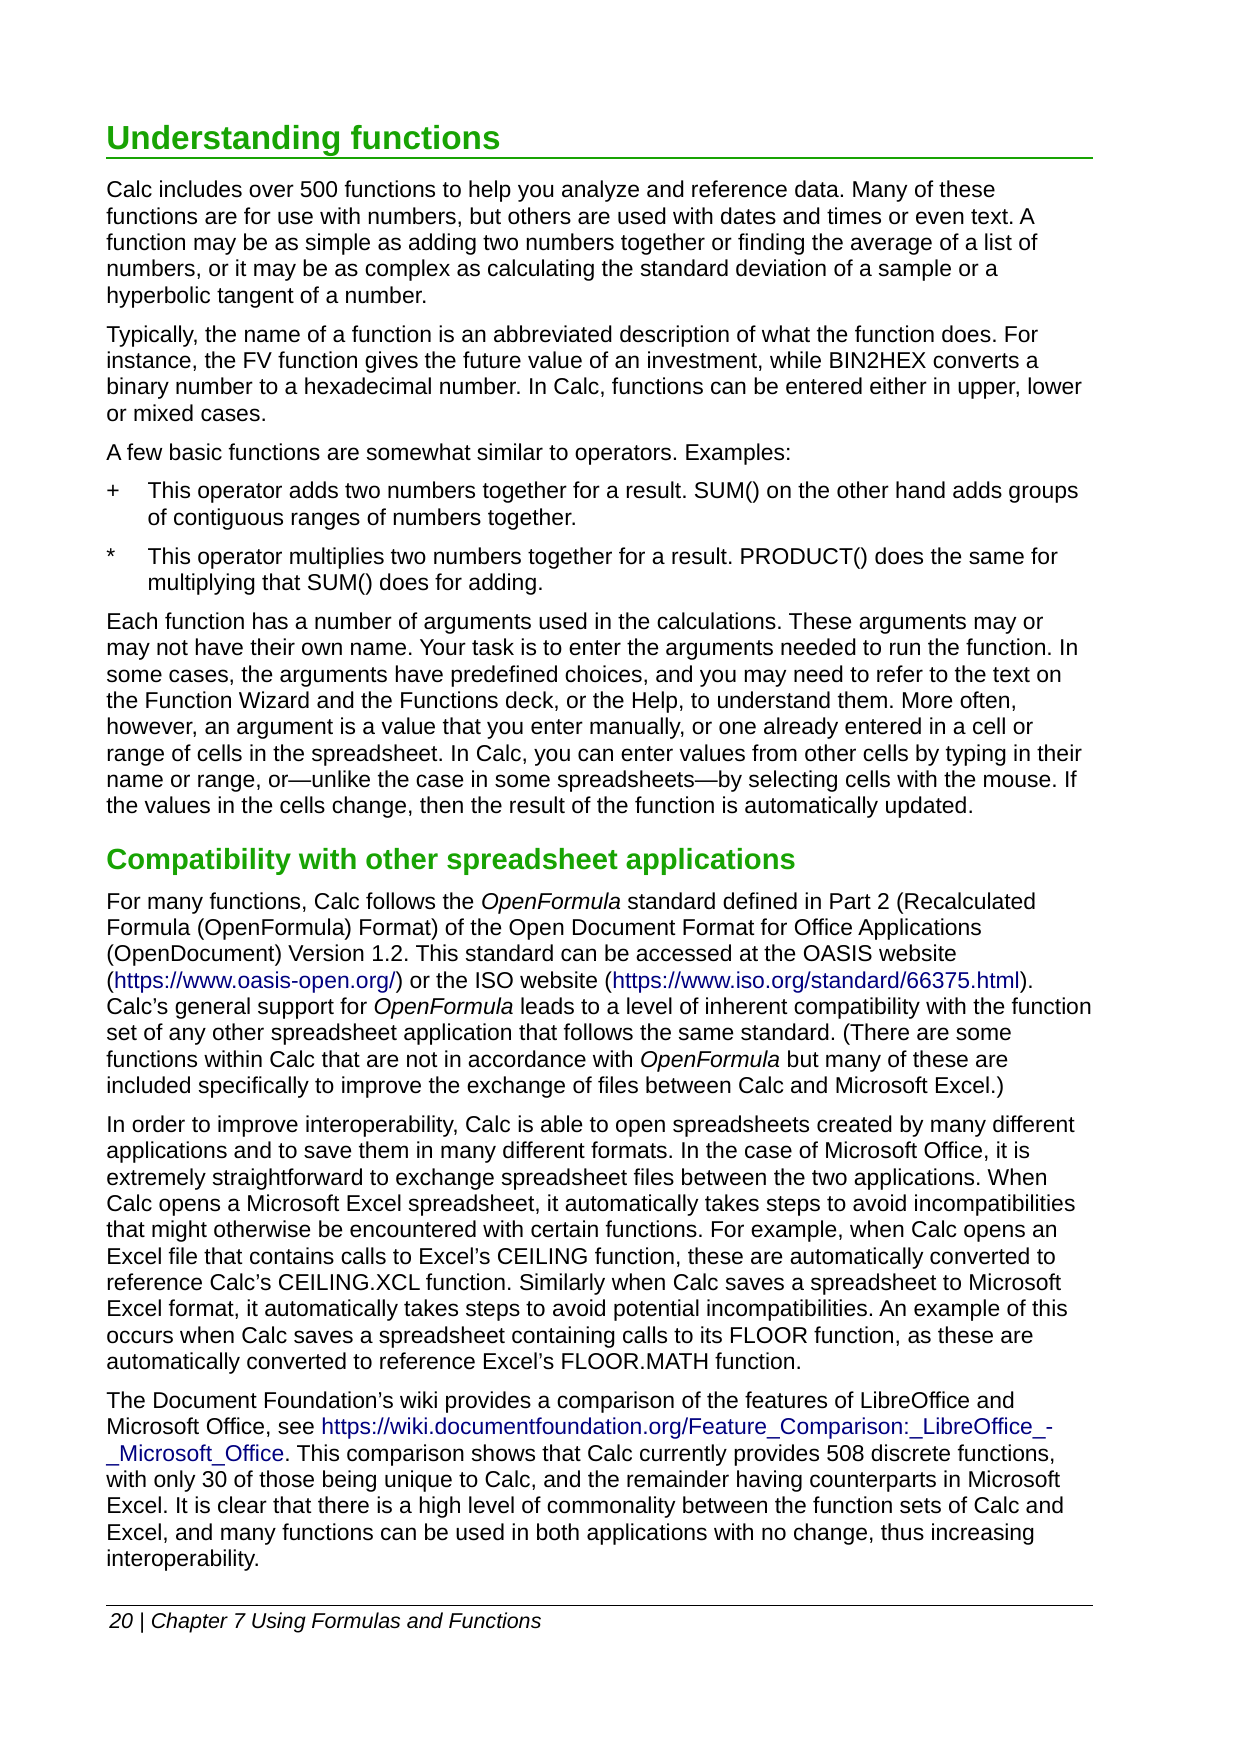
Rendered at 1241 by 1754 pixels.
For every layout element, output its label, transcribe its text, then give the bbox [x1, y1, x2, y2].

table_header + [106, 478, 147, 543]
subtitle Compatibility with other spreadsheet applications [106, 842, 1093, 876]
table_cell This operator multiplies two numbers together for a result. PRODUCT() does the same for multiplying that SUM() does for adding. [148, 543, 1093, 608]
subtitle Understanding functions [106, 118, 1093, 157]
table_cell * [106, 543, 147, 608]
text Typically, the name of a function is an abbreviated description of what the function does. For instance, the FV function gives the future value of an investment, while BIN2HEX converts a binary number to a hexadecimal number. In Calc, functions can be entered either in upper, lower or mixed cases. [106, 321, 1093, 426]
text A few basic functions are somewhat similar to operators. Examples: [106, 438, 1093, 465]
table_header This operator adds two numbers together for a result. SUM() on the other hand adds groups of contiguous ranges of numbers together. [148, 478, 1093, 543]
text Calc includes over 500 functions to help you analyze and reference data. Many of these functions are for use with numbers, but others are used with dates and times or even text. A function may be as simple as adding two numbers together or finding the average of a list of numbers, or it may be as complex as calculating the standard deviation of a sample or a hyperbolic tangent of a number. [106, 176, 1093, 308]
text For many functions, Calc follows the OpenFormula standard defined in Part 2 (Recalculated Formula (OpenFormula) Format) of the Open Document Format for Office Applications (OpenDocument) Version 1.2. This standard can be accessed at the OASIS website (https://www.oasis-open.org/) or the ISO website (https://www.iso.org/standard/66375.html). Calc’s general support for OpenFormula leads to a level of inherent compatibility with the function set of any other spreadsheet application that follows the same standard. (There are some functions within Calc that are not in accordance with OpenFormula but many of these are included specifically to improve the exchange of files between Calc and Microsoft Excel.) [106, 888, 1093, 1098]
text In order to improve interoperability, Calc is able to open spreadsheets created by many different applications and to save them in many different formats. In the case of Microsoft Office, it is extremely straightforward to exchange spreadsheet files between the two applications. When Calc opens a Microsoft Excel spreadsheet, it automatically takes steps to avoid incompatibilities that might otherwise be encountered with certain functions. For example, when Calc opens an Excel file that contains calls to Excel’s CEILING function, these are automatically converted to reference Calc’s CEILING.XCL function. Similarly when Calc saves a spreadsheet to Microsoft Excel format, it automatically takes steps to avoid potential incompatibilities. An example of this occurs when Calc saves a spreadsheet containing calls to its FLOOR function, as these are automatically converted to reference Excel’s FLOOR.MATH function. [106, 1111, 1093, 1374]
text The Document Foundation’s wiki provides a comparison of the features of LibreOffice and Microsoft Office, see https://wiki.documentfoundation.org/Feature_Comparison:_LibreOffice_-_Microsoft_Office. This comparison shows that Calc currently provides 508 discrete functions, with only 30 of those being unique to Calc, and the remainder having counterparts in Microsoft Excel. It is clear that there is a high level of commonality between the function sets of Calc and Excel, and many functions can be used in both applications with no change, thus increasing interoperability. [106, 1387, 1093, 1571]
text Each function has a number of arguments used in the calculations. These arguments may or may not have their own name. Your task is to enter the arguments needed to run the function. In some cases, the arguments have predefined choices, and you may need to refer to the text on the Function Wizard and the Functions deck, or the Help, to understand them. More often, however, an argument is a value that you enter manually, or one already entered in a cell or range of cells in the spreadsheet. In Calc, you can enter values from other cells by typing in their name or range, or—unlike the case in some spreadsheets—by selecting cells with the mouse. If the values in the cells change, then the result of the function is automatically updated. [106, 608, 1093, 819]
